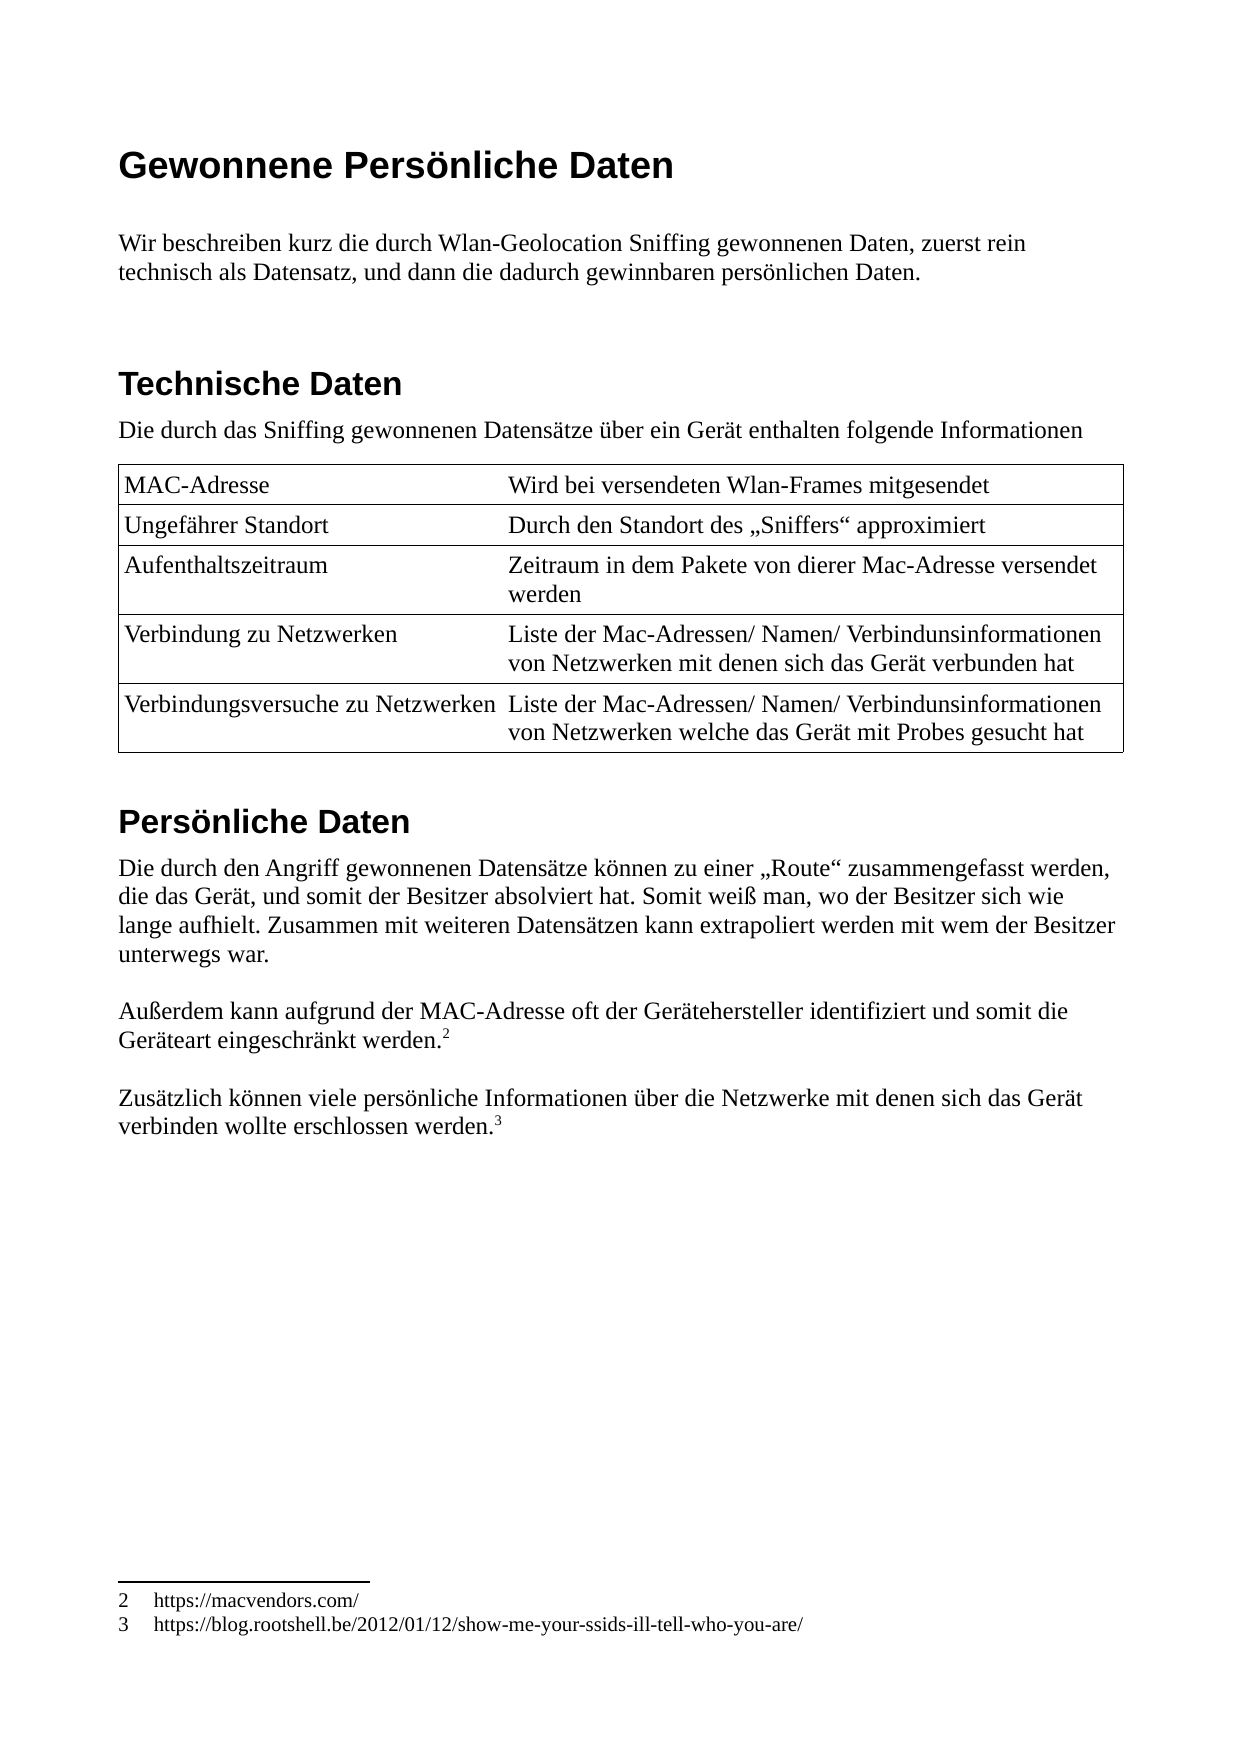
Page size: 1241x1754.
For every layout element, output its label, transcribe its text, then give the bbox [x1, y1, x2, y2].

subtitle Technische Daten [118, 364, 1122, 402]
table_cell Zeitraum in dem Pakete von dierer Mac-Adresse versendet werden [502, 546, 1123, 614]
text Wir beschreiben kurz die durch Wlan-Geolocation Sniffing gewonnenen Daten, zuerst rein technisch als Datensatz, und dann die dadurch gewinnbaren persönlichen Daten. [118, 228, 1122, 286]
table_cell Verbindungsversuche zu Netzwerken [119, 684, 502, 752]
table_header Wird bei versendeten Wlan-Frames mitgesendet [502, 465, 1123, 504]
table_cell Verbindung zu Netzwerken [119, 615, 502, 683]
text Außerdem kann aufgrund der MAC-Adresse oft der Gerätehersteller identifiziert und somit die Geräteart eingeschränkt werden. [118, 996, 1122, 1054]
subtitle Persönliche Daten [118, 802, 1122, 840]
text Zusätzlich können viele persönliche Informationen über die Netzwerke mit denen sich das Gerät verbinden wollte erschlossen werden. [118, 1083, 1122, 1140]
table_cell Liste der Mac-Adressen/ Namen/ Verbindunsinformationen von Netzwerken mit denen sich das Gerät verbunden hat [502, 615, 1123, 683]
table_cell Aufenthaltszeitraum [119, 546, 502, 614]
table_cell Durch den Standort des „Sniffers“ approximiert [502, 505, 1123, 545]
table_header MAC-Adresse [119, 465, 502, 504]
table_cell Liste der Mac-Adressen/ Namen/ Verbindunsinformationen von Netzwerken welche das Gerät mit Probes gesucht hat [502, 684, 1123, 752]
text https://macvendors.com/ [118, 1588, 1122, 1612]
table_cell Ungefährer Standort [119, 505, 502, 545]
text https://blog.rootshell.be/2012/01/12/show-me-your-ssids-ill-tell-who-you-are/ [118, 1612, 1122, 1636]
subtitle Gewonnene Persönliche Daten [118, 143, 1122, 187]
text Die durch das Sniffing gewonnenen Datensätze über ein Gerät enthalten folgende Informationen [118, 415, 1122, 444]
text Die durch den Angriff gewonnenen Datensätze können zu einer „Route“ zusammengefasst werden, die das Gerät, und somit der Besitzer absolviert hat. Somit weiß man, wo der Besitzer sich wie lange aufhielt. Zusammen mit weiteren Datensätzen kann extrapoliert werden mit wem der Besitzer unterwegs war. [118, 853, 1122, 968]
